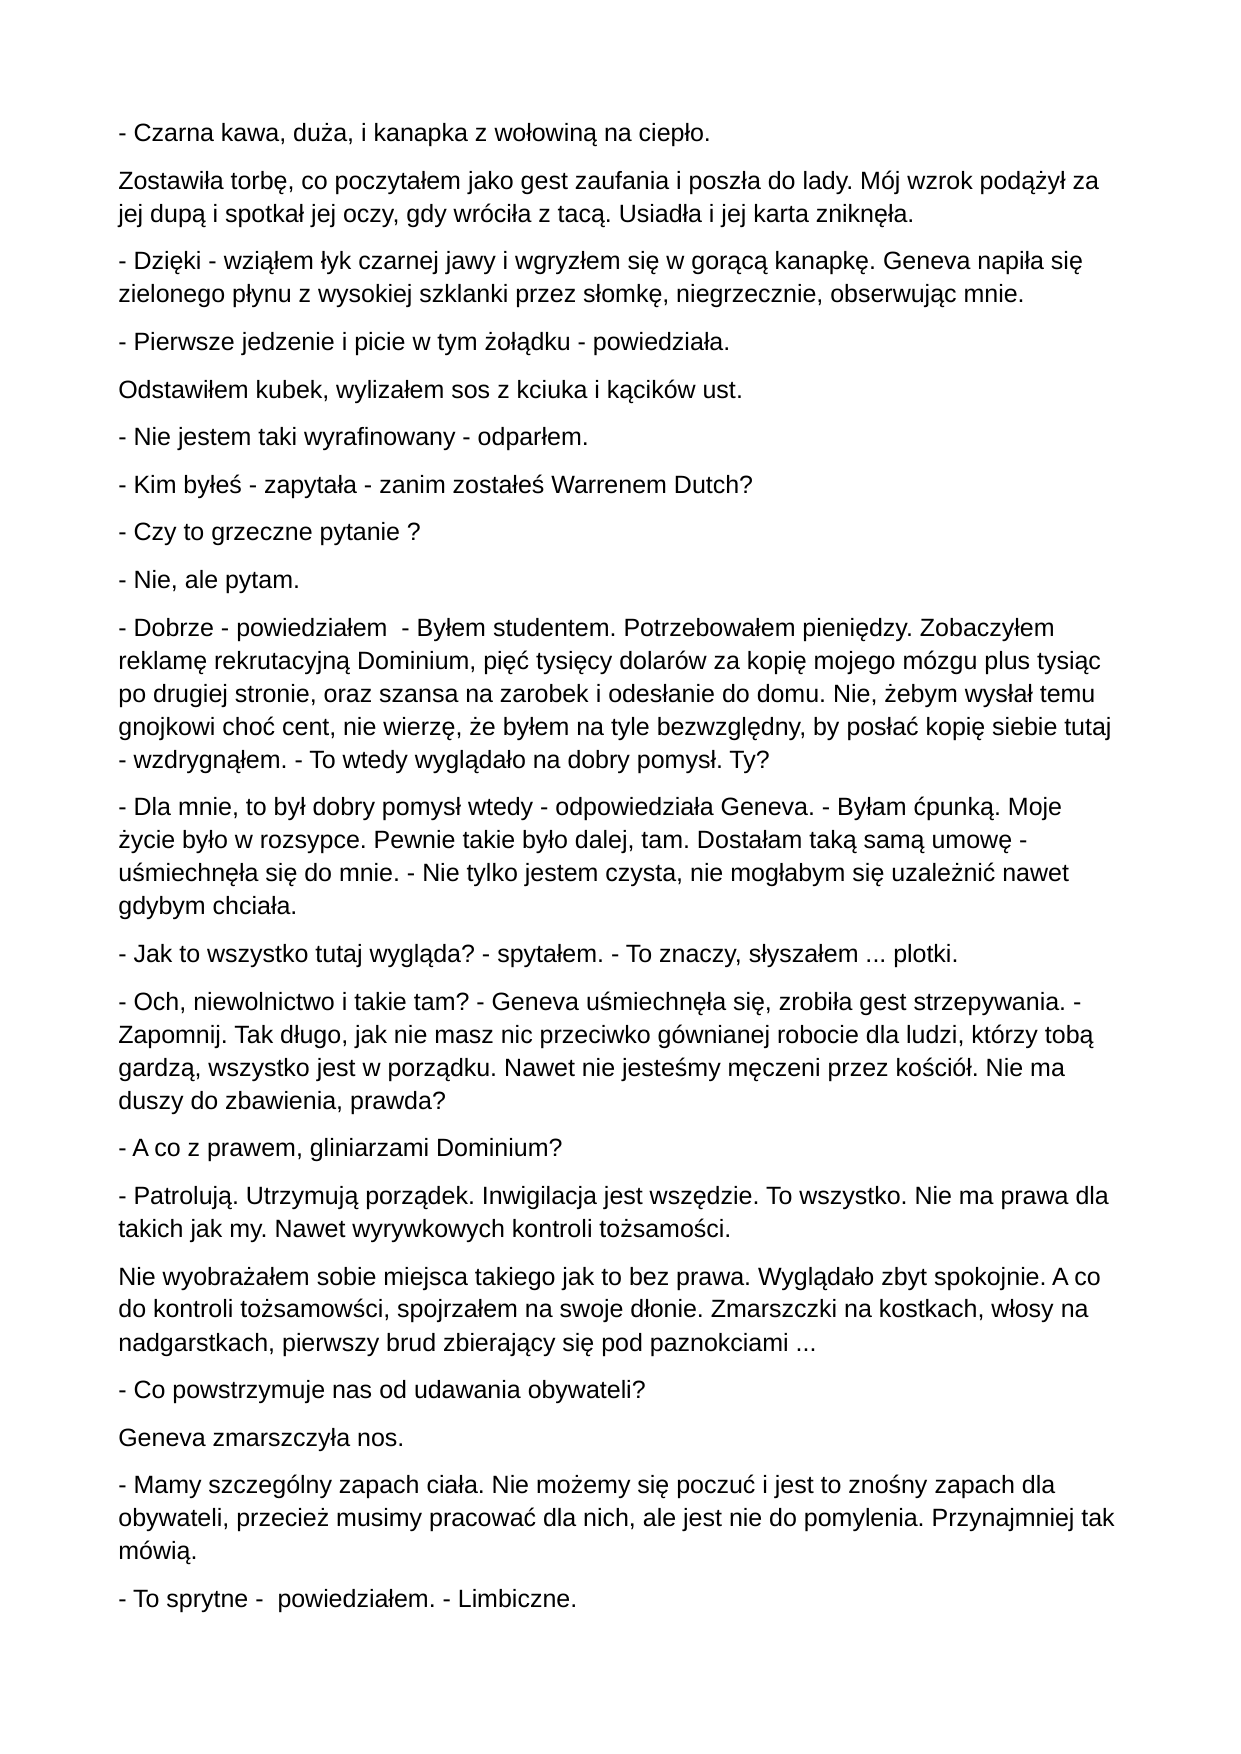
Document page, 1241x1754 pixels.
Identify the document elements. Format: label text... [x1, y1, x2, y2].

text Zostawiła torbę, co poczytałem jako gest zaufania i poszła do lady. Mój wzrok podążył za jej dupą i spotkał jej oczy, gdy wróciła z tacą. Usiadła i jej karta zniknęła. [118, 166, 1122, 227]
text Geneva zmarszczyła nos. [118, 1423, 1122, 1451]
text - Kim byłeś - zapytała - zanim zostałeś Warrenem Dutch? [118, 470, 1122, 498]
text - To sprytne - powiedziałem. - Limbiczne. [118, 1584, 1122, 1613]
text - Patrolują. Utrzymują porządek. Inwigilacja jest wszędzie. To wszystko. Nie ma prawa dla takich jak my. Nawet wyrywkowych kontroli tożsamości. [118, 1181, 1122, 1243]
text - Nie, ale pytam. [118, 565, 1122, 594]
text - Mamy szczególny zapach ciała. Nie możemy się poczuć i jest to znośny zapach dla obywateli, przecież musimy pracować dla nich, ale jest nie do pomylenia. Przynajmniej tak mówią. [118, 1470, 1122, 1565]
text Nie wyobrażałem sobie miejsca takiego jak to bez prawa. Wyglądało zbyt spokojnie. A co do kontroli tożsamowści, spojrzałem na swoje dłonie. Zmarszczki na kostkach, włosy na nadgarstkach, pierwszy brud zbierający się pod paznokciami ... [118, 1261, 1122, 1356]
text - Dobrze - powiedziałem - Byłem studentem. Potrzebowałem pieniędzy. Zobaczyłem reklamę rekrutacyjną Dominium, pięć tysięcy dolarów za kopię mojego mózgu plus tysiąc po drugiej stronie, oraz szansa na zarobek i odesłanie do domu. Nie, żebym wysłał temu gnojkowi choć cent, nie wierzę, że byłem na tyle bezwzględny, by posłać kopię siebie tutaj - wzdrygnąłem. - To wtedy wyglądało na dobry pomysł. Ty? [118, 613, 1122, 773]
text - Pierwsze jedzenie i picie w tym żołądku - powiedziała. [118, 327, 1122, 356]
text - Jak to wszystko tutaj wygląda? - spytałem. - To znaczy, słyszałem ... plotki. [118, 939, 1122, 968]
text - Nie jestem taki wyrafinowany - odparłem. [118, 422, 1122, 451]
text - Dla mnie, to był dobry pomysł wtedy - odpowiedziała Geneva. - Byłam ćpunką. Moje życie było w rozsypce. Pewnie takie było dalej, tam. Dostałam taką samą umowę - uśmiechnęła się do mnie. - Nie tylko jestem czysta, nie mogłabym się uzależnić nawet gdybym chciała. [118, 792, 1122, 920]
text Odstawiłem kubek, wylizałem sos z kciuka i kącików ust. [118, 374, 1122, 403]
text - Czy to grzeczne pytanie ? [118, 517, 1122, 546]
text - A co z prawem, gliniarzami Dominium? [118, 1133, 1122, 1162]
text - Och, niewolnictwo i takie tam? - Geneva uśmiechnęła się, zrobiła gest strzepywania. - Zapomnij. Tak długo, jak nie masz nic przeciwko gównianej robocie dla ludzi, którzy tobą gardzą, wszystko jest w porządku. Nawet nie jesteśmy męczeni przez kościół. Nie ma duszy do zbawienia, prawda? [118, 987, 1122, 1114]
text - Czarna kawa, duża, i kanapka z wołowiną na ciepło. [118, 118, 1122, 147]
text - Dzięki - wziąłem łyk czarnej jawy i wgryzłem się w gorącą kanapkę. Geneva napiła się zielonego płynu z wysokiej szklanki przez słomkę, niegrzecznie, obserwując mnie. [118, 246, 1122, 308]
text - Co powstrzymuje nas od udawania obywateli? [118, 1375, 1122, 1404]
